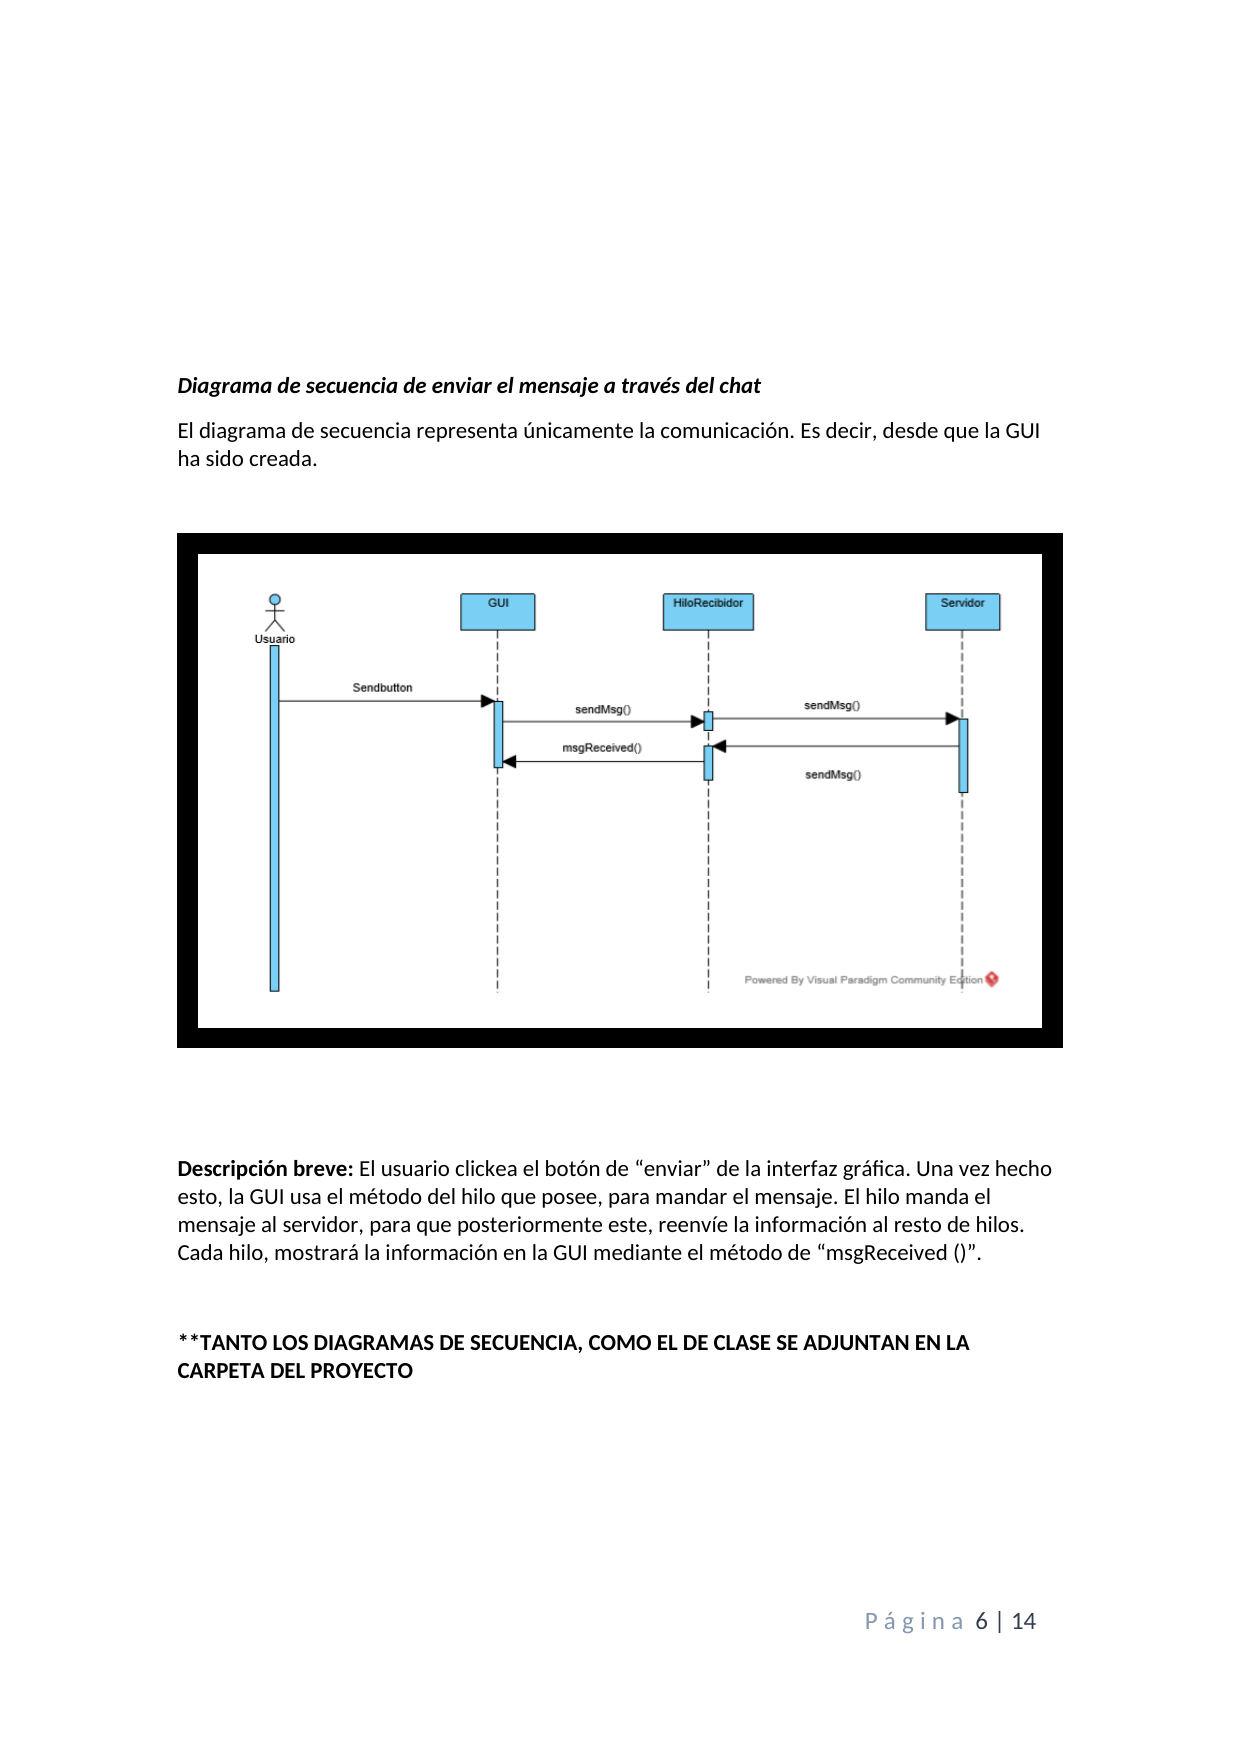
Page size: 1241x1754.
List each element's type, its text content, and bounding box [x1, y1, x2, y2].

text Diagrama de secuencia de enviar el mensaje a través del chat [177, 371, 1063, 399]
text El diagrama de secuencia representa únicamente la comunicación. Es decir, desde que la GUI ha sido creada. [177, 416, 1063, 472]
text Descripción breve: El usuario clickea el botón de “enviar” de la interfaz gráfica. Una vez hecho esto, la GUI usa el método del hilo que posee, para mandar el mensaje. El hilo manda el mensaje al servidor, para que posteriormente este, reenvíe la información al resto de hilos. Cada hilo, mostrará la información en la GUI mediante el método de “msgReceived ()”. [177, 1154, 1063, 1267]
text **TANTO LOS DIAGRAMAS DE SECUENCIA, COMO EL DE CLASE SE ADJUNTAN EN LA CARPETA DEL PROYECTO [177, 1328, 1063, 1384]
